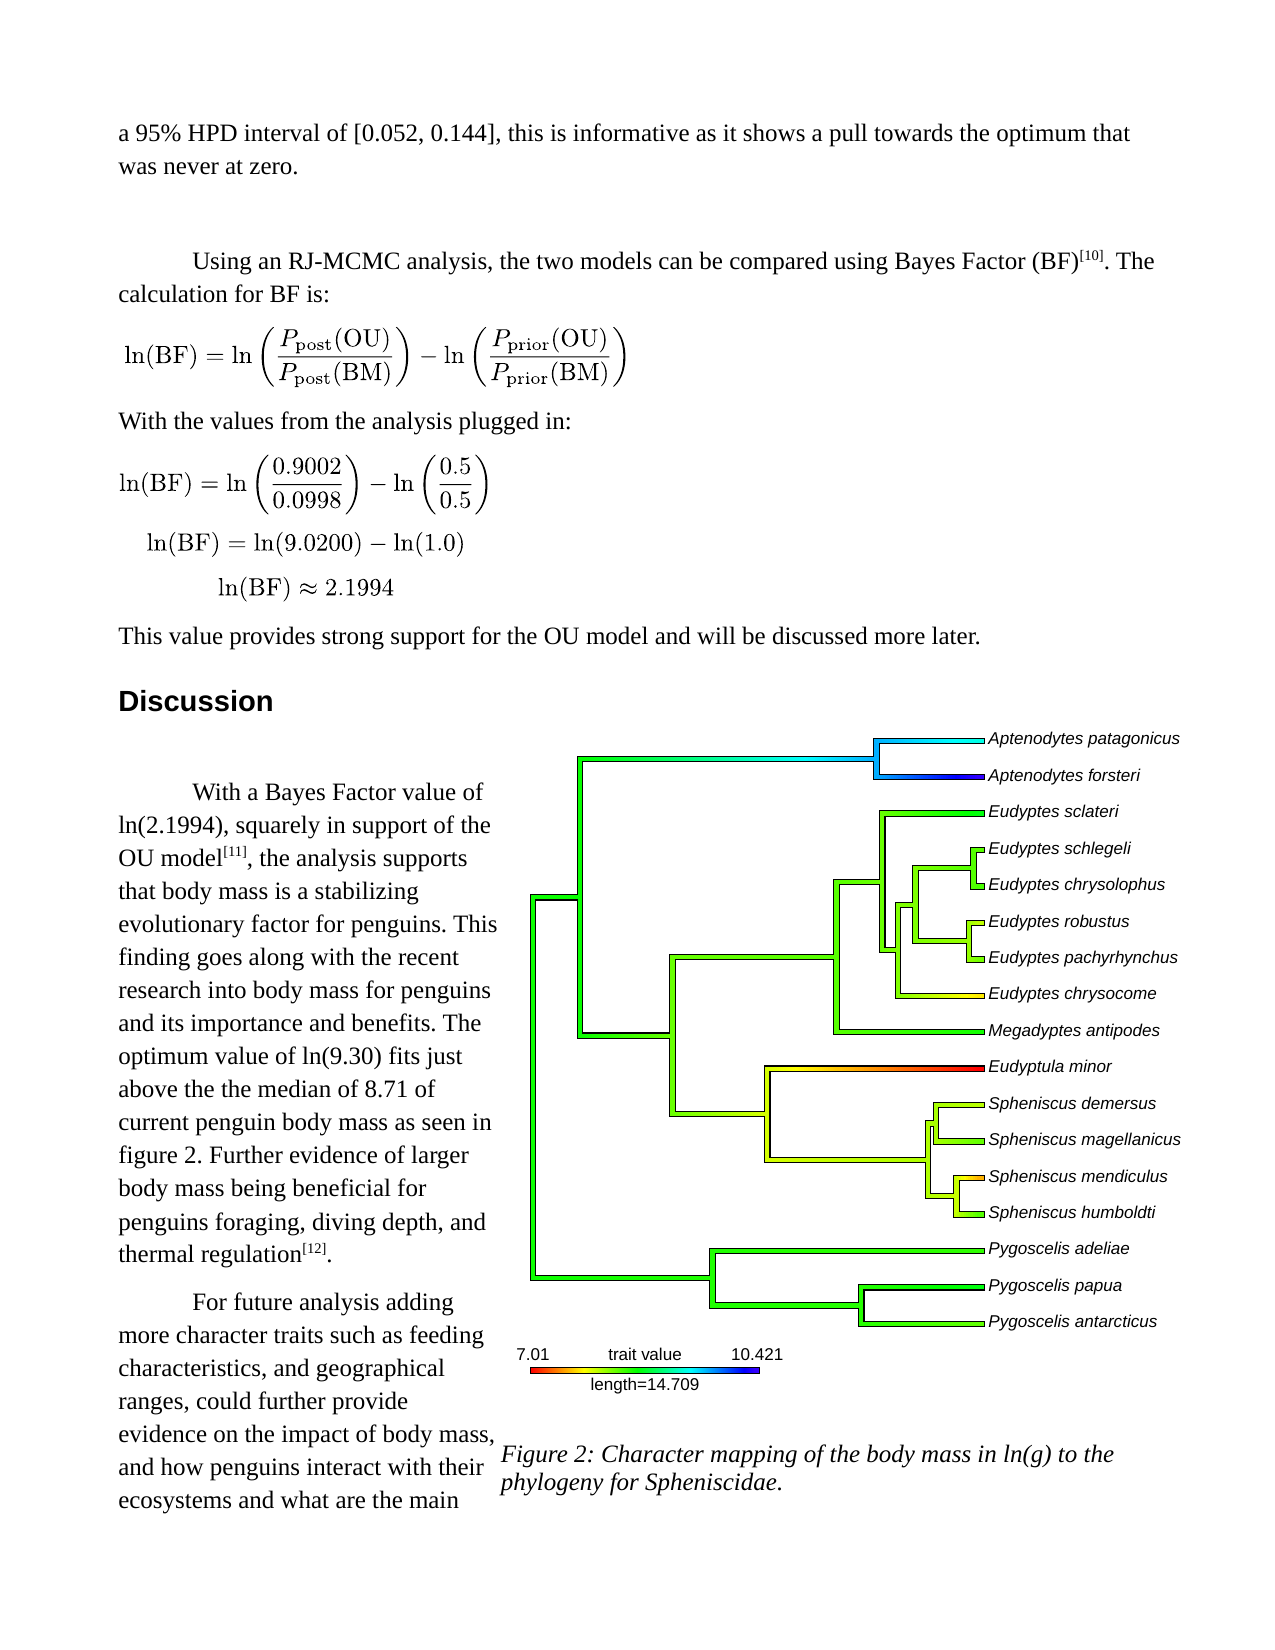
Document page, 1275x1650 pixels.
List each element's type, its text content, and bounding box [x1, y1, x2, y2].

text For future analysis adding more character traits such as feeding characteristics, and geographical ranges, could further provide evidence on the impact of body mass, and how penguins interact with their ecosystems and what are the main drivers of their evolution. Also adding in extinct taxa with estimated body mass could be interesting to see how much it changes the optimum for the OU analysis. [118, 1287, 1157, 1514]
text Figure 2: Character mapping of the body mass in ln(g) to the phylogeny for Spheniscidae. [501, 1426, 1218, 1496]
text With a Bayes Factor value of ln(2.1994), squarely in support of the OU model[11], the analysis supports that body mass is a stabilizing evolutionary factor for penguins. This finding goes along with the recent research into body mass for penguins and its importance and benefits. The optimum value of ln(9.30) fits just above the the median of 8.71 of current penguin body mass as seen in figure 2. Further evidence of larger body mass being beneficial for penguins foraging, diving depth, and thermal regulation[12]. [118, 777, 501, 1268]
text This value provides strong support for the OU model and will be discussed more later. [118, 621, 1157, 650]
text With the values from the analysis plugged in: [118, 406, 1157, 435]
text Using an RJ-MCMC analysis, the two models can be compared using Bayes Factor (BF)[10]. The calculation for BF is: [118, 246, 1157, 308]
subtitle Discussion [118, 684, 1157, 717]
text a 95% HPD interval of [0.052, 0.144], this is informative as it shows a pull towards the optimum that was never at zero. [118, 118, 1157, 180]
